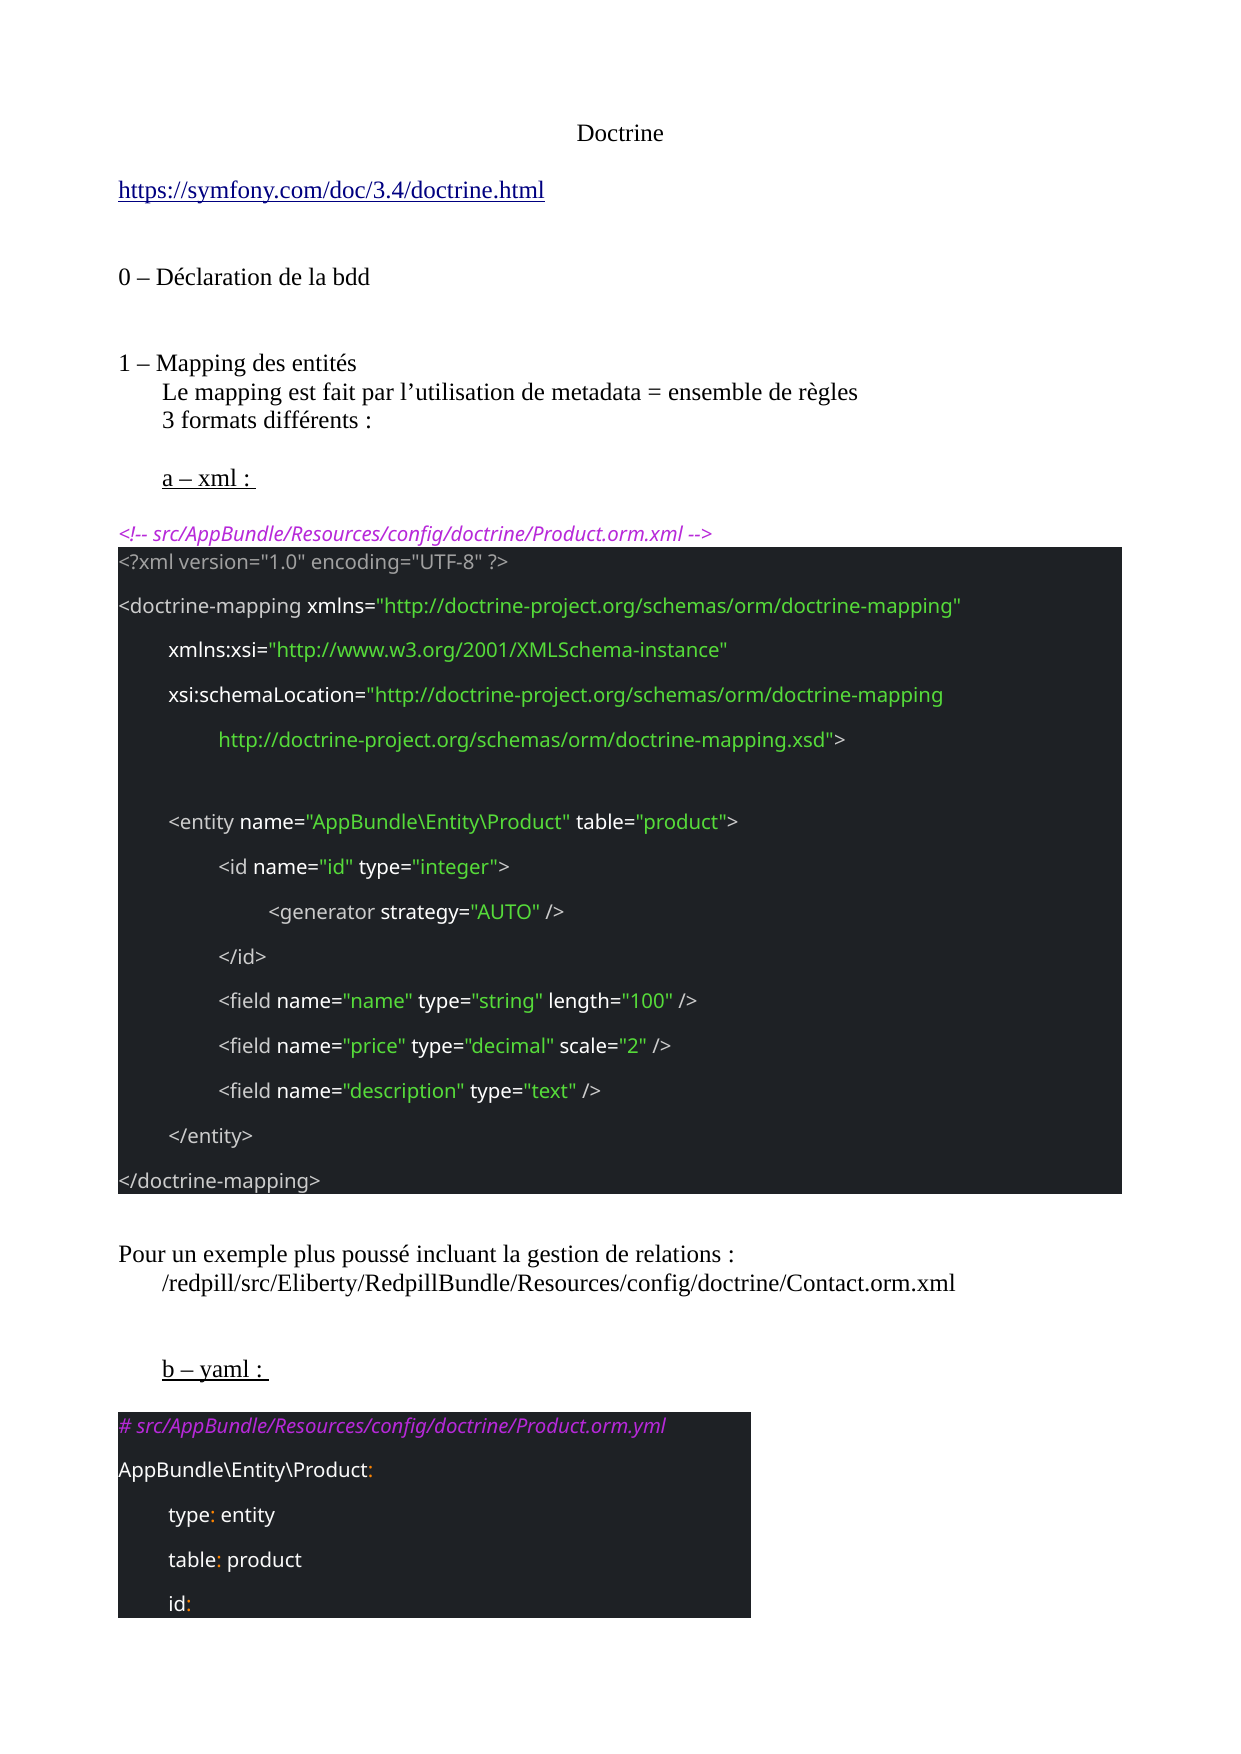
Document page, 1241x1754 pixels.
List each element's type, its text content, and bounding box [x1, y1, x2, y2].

text <field name="price" type="decimal" scale="2" /> [118, 1032, 1122, 1060]
text xsi:schemaLocation="http://doctrine-project.org/schemas/orm/doctrine-mapping [118, 681, 1122, 709]
text <!-- src/AppBundle/Resources/config/doctrine/Product.orm.xml --> [118, 519, 1122, 547]
text <id name="id" type="integer"> [118, 853, 1122, 881]
text Pour un exemple plus poussé incluant la gestion de relations : [118, 1239, 1122, 1268]
text </id> [118, 942, 1122, 970]
text Doctrine [118, 118, 1122, 147]
text <field name="description" type="text" /> [118, 1077, 1122, 1105]
text <generator strategy="AUTO" /> [118, 898, 1122, 926]
text <?xml version="1.0" encoding="UTF-8" ?> [118, 547, 1122, 575]
text </entity> [118, 1122, 1122, 1149]
text <doctrine-mapping xmlns="http://doctrine-project.org/schemas/orm/doctrine-mapping" [118, 592, 1122, 619]
text 3 formats différents : [118, 406, 1122, 434]
text xmlns:xsi="http://www.w3.org/2001/XMLSchema-instance" [118, 636, 1122, 664]
text a – xml : [118, 463, 1122, 492]
text <entity name="AppBundle\Entity\Product" table="product"> [118, 808, 1122, 836]
text </doctrine-mapping> [118, 1166, 1122, 1194]
text 1 – Mapping des entités [118, 348, 1122, 377]
text 0 – Déclaration de la bdd [118, 262, 1122, 291]
text <field name="name" type="string" length="100" /> [118, 987, 1122, 1015]
text /redpill/src/Eliberty/RedpillBundle/Resources/config/doctrine/Contact.orm.xml [118, 1268, 1122, 1297]
text Le mapping est fait par l’utilisation de metadata = ensemble de règles [118, 377, 1122, 406]
text b – yaml : [118, 1354, 1122, 1383]
text http://doctrine-project.org/schemas/orm/doctrine-mapping.xsd"> [118, 725, 1122, 753]
text https://symfony.com/doc/3.4/doctrine.html [118, 176, 1122, 204]
